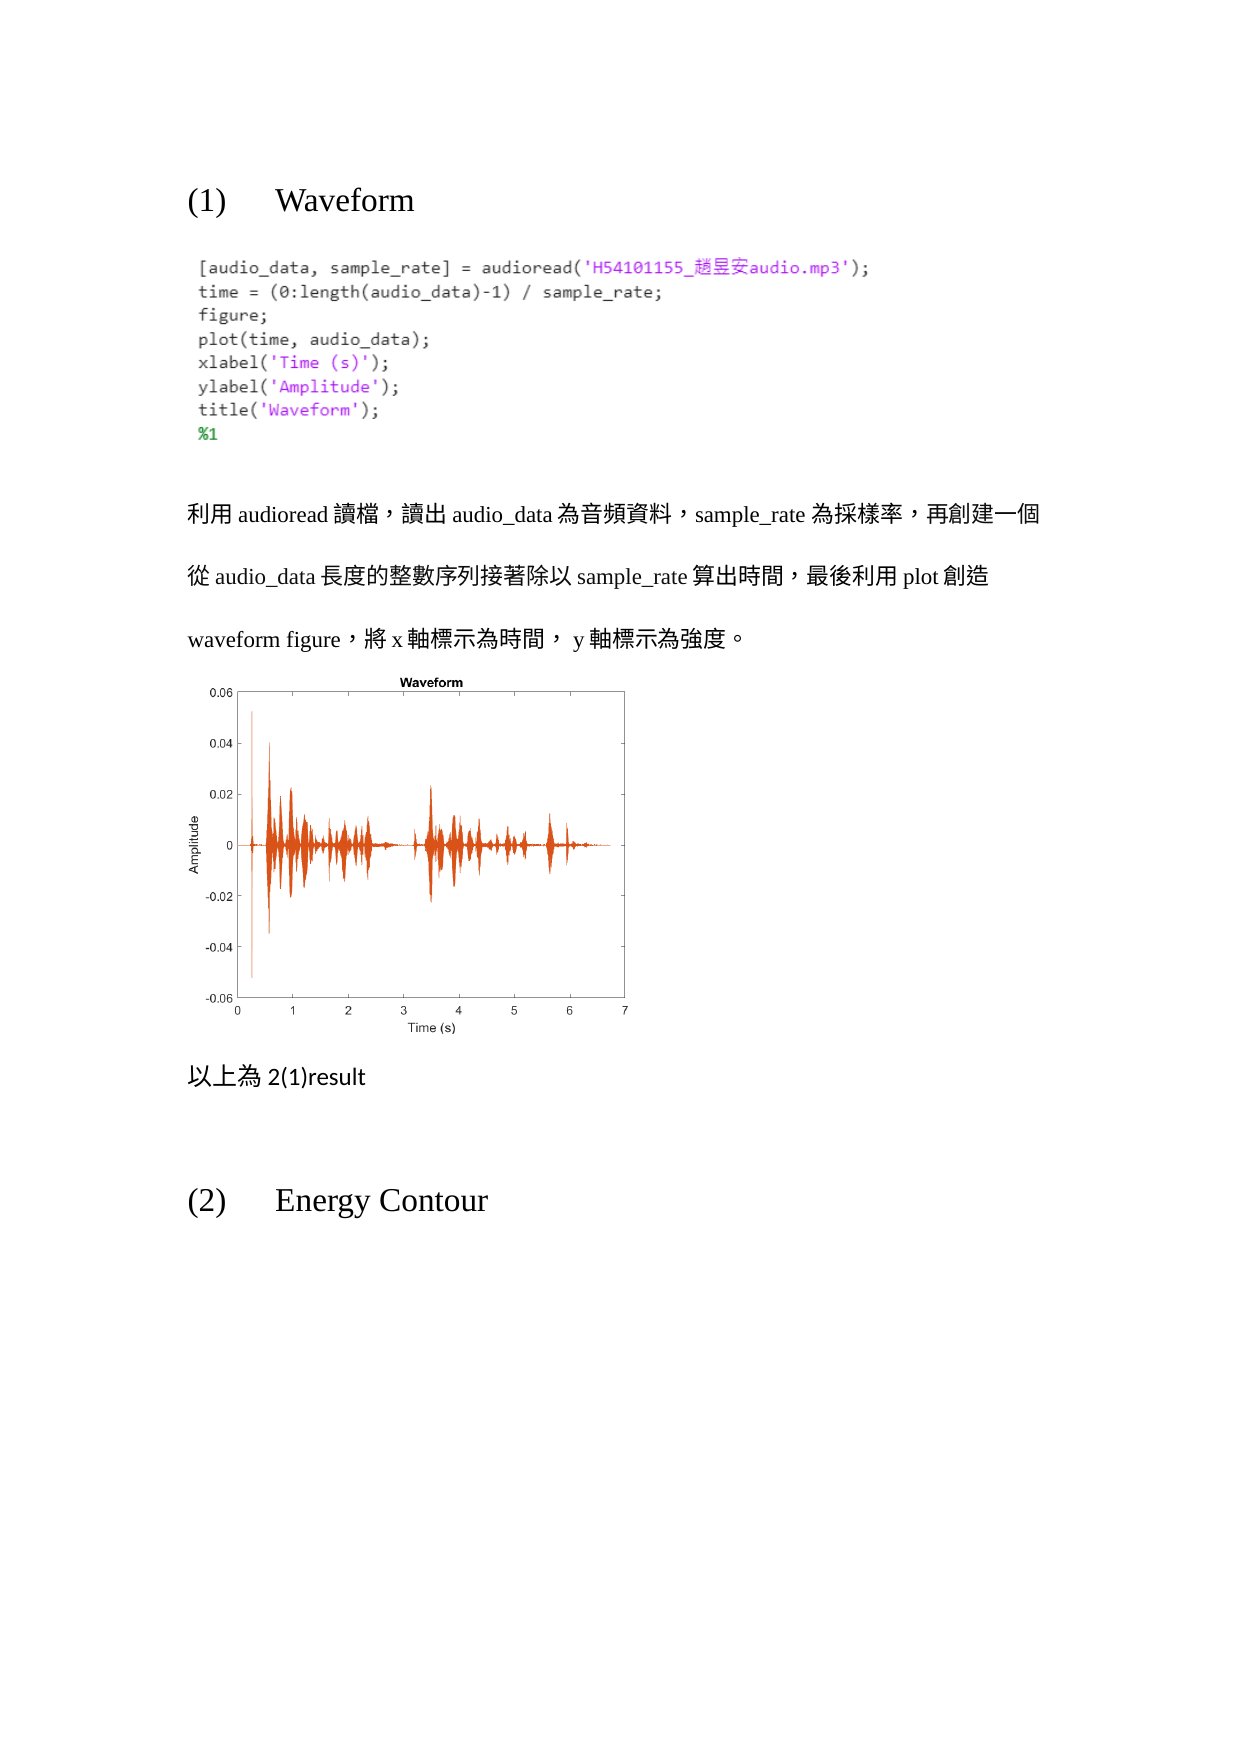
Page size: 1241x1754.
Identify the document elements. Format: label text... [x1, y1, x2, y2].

text 利用audioread讀檔，讀出audio_data為音頻資料，sample_rate 為採樣率，再創建一個從audio_data長度的整數序列接著除以sample_rate算出時間，最後利用plot創造waveform figure，將x軸標示為時間， y軸標示為強度。 [187, 471, 1053, 658]
list Energy Contour [187, 1158, 1053, 1221]
text 以上為2(1)result [187, 1033, 1053, 1096]
list Waveform [187, 158, 1053, 221]
